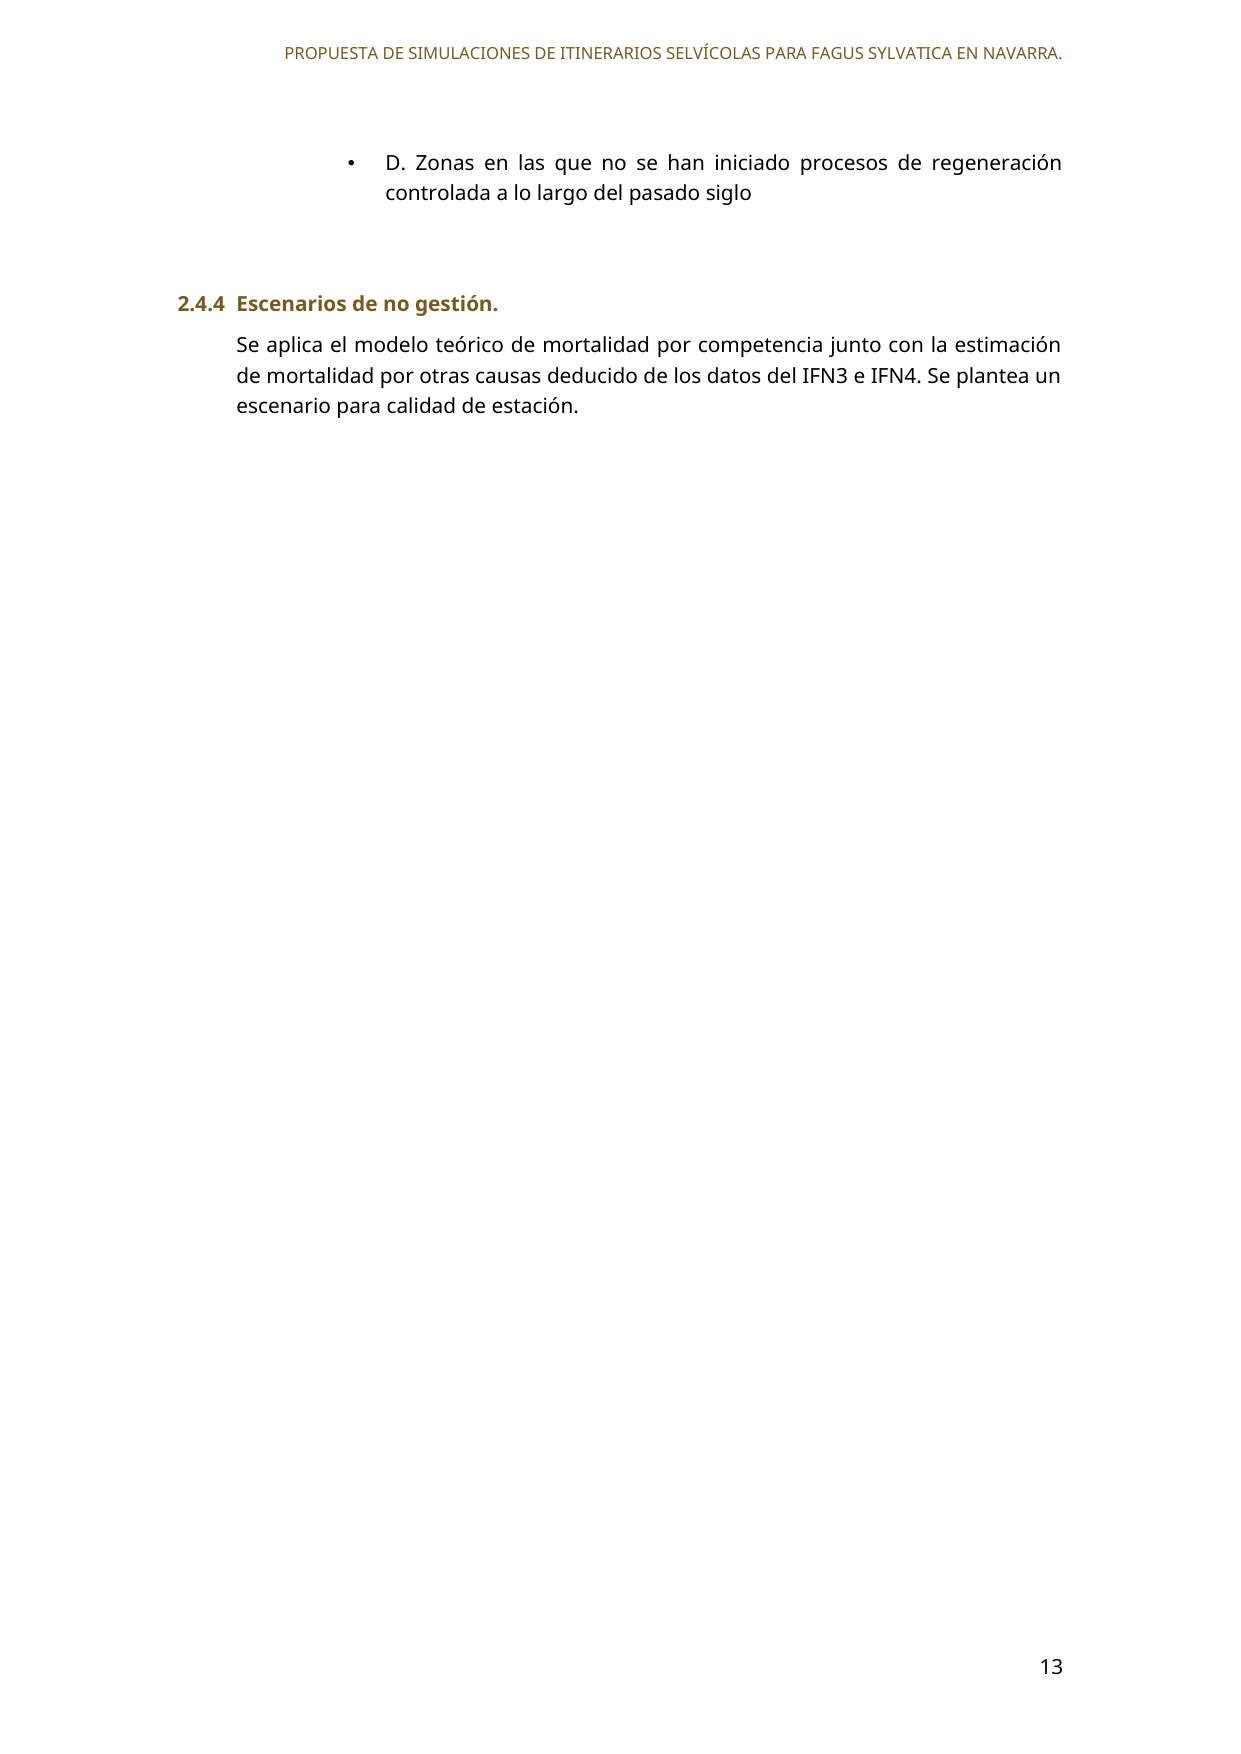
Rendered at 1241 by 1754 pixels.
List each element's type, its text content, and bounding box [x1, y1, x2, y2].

subtitle Escenarios de no gestión. [177, 289, 1063, 318]
text Se aplica el modelo teórico de mortalidad por competencia junto con la estimación de mortalidad por otras causas deducido de los datos del IFN3 e IFN4. Se plantea un escenario para calidad de estación. [236, 330, 1063, 420]
list D. Zonas en las que no se han iniciado procesos de regeneración controlada a lo largo del pasado siglo [348, 148, 1063, 207]
